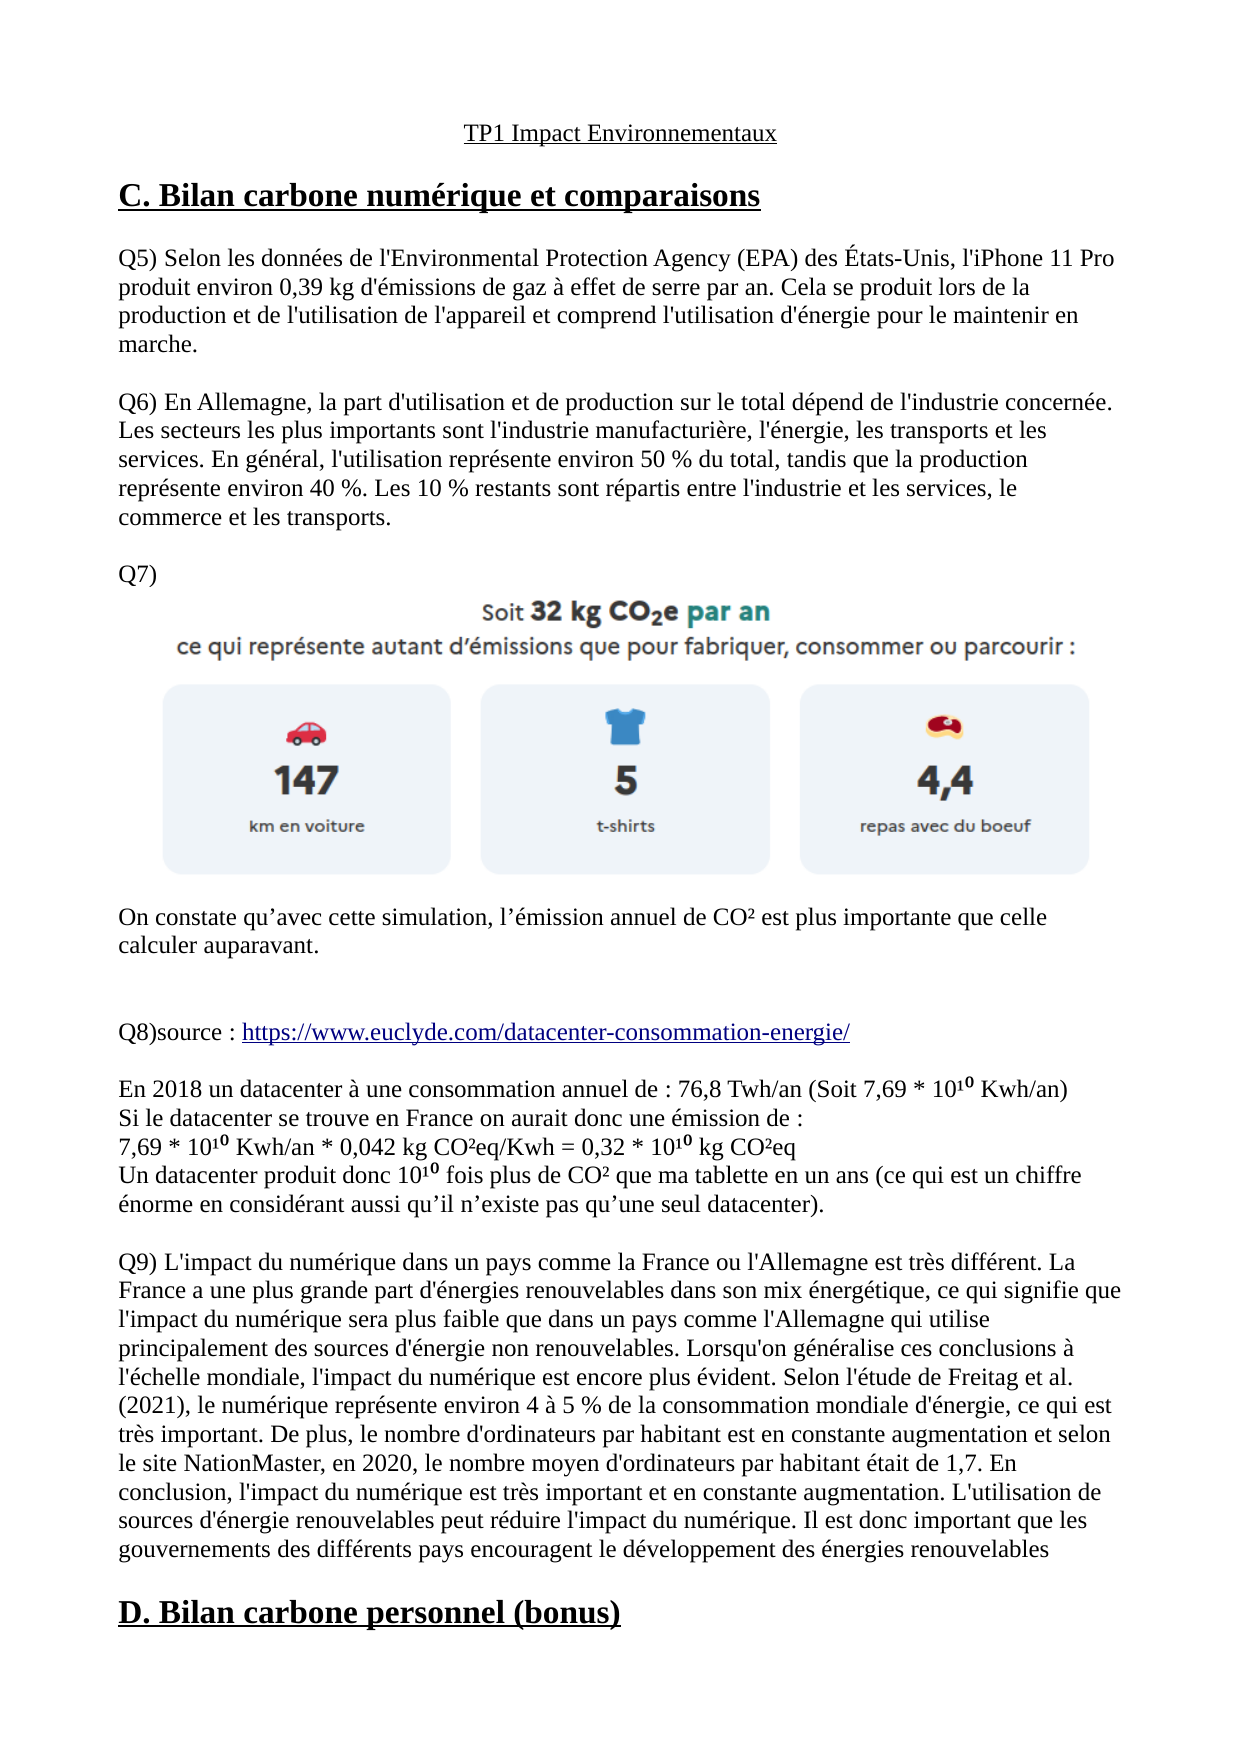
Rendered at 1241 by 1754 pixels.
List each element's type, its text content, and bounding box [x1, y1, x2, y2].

text Q5) Selon les données de l'Environmental Protection Agency (EPA) des États-Unis, l'iPhone 11 Pro produit environ 0,39 kg d'émissions de gaz à effet de serre par an. Cela se produit lors de la production et de l'utilisation de l'appareil et comprend l'utilisation d'énergie pour le maintenir en marche. [118, 243, 1122, 358]
text Q8)source : https://www.euclyde.com/datacenter-consommation-energie/ [118, 1017, 1122, 1046]
text Q9) L'impact du numérique dans un pays comme la France ou l'Allemagne est très différent. La France a une plus grande part d'énergies renouvelables dans son mix énergétique, ce qui signifie que l'impact du numérique sera plus faible que dans un pays comme l'Allemagne qui utilise principalement des sources d'énergie non renouvelables. Lorsqu'on généralise ces conclusions à l'échelle mondiale, l'impact du numérique est encore plus évident. Selon l'étude de Freitag et al. (2021), le numérique représente environ 4 à 5 % de la consommation mondiale d'énergie, ce qui est très important. De plus, le nombre d'ordinateurs par habitant est en constante augmentation et selon le site NationMaster, en 2020, le nombre moyen d'ordinateurs par habitant était de 1,7. En conclusion, l'impact du numérique est très important et en constante augmentation. L'utilisation de sources d'énergie renouvelables peut réduire l'impact du numérique. Il est donc important que les gouvernements des différents pays encouragent le développement des énergies renouvelables [118, 1247, 1122, 1563]
text TP1 Impact Environnementaux [118, 118, 1122, 147]
text En 2018 un datacenter à une consommation annuel de : 76,8 Twh/an (Soit 7,69 * 10¹⁰ Kwh/an) [118, 1074, 1122, 1103]
text D. Bilan carbone personnel (bonus) [118, 1592, 1122, 1630]
text On constate qu’avec cette simulation, l’émission annuel de CO² est plus importante que celle calculer auparavant. [118, 902, 1122, 959]
text Un datacenter produit donc 10¹⁰ fois plus de CO² que ma tablette en un ans (ce qui est un chiffre énorme en considérant aussi qu’il n’existe pas qu’une seul datacenter). [118, 1161, 1122, 1218]
text 7,69 * 10¹⁰ Kwh/an * 0,042 kg CO²eq/Kwh = 0,32 * 10¹⁰ kg CO²eq [118, 1132, 1122, 1161]
text Q6) En Allemagne, la part d'utilisation et de production sur le total dépend de l'industrie concernée. Les secteurs les plus importants sont l'industrie manufacturière, l'énergie, les transports et les services. En général, l'utilisation représente environ 50 % du total, tandis que la production représente environ 40 %. Les 10 % restants sont répartis entre l'industrie et les services, le commerce et les transports. [118, 387, 1122, 530]
text Q7) [118, 559, 1122, 587]
text Si le datacenter se trouve en France on aurait donc une émission de : [118, 1103, 1122, 1132]
text C. Bilan carbone numérique et comparaisons [118, 176, 1122, 214]
